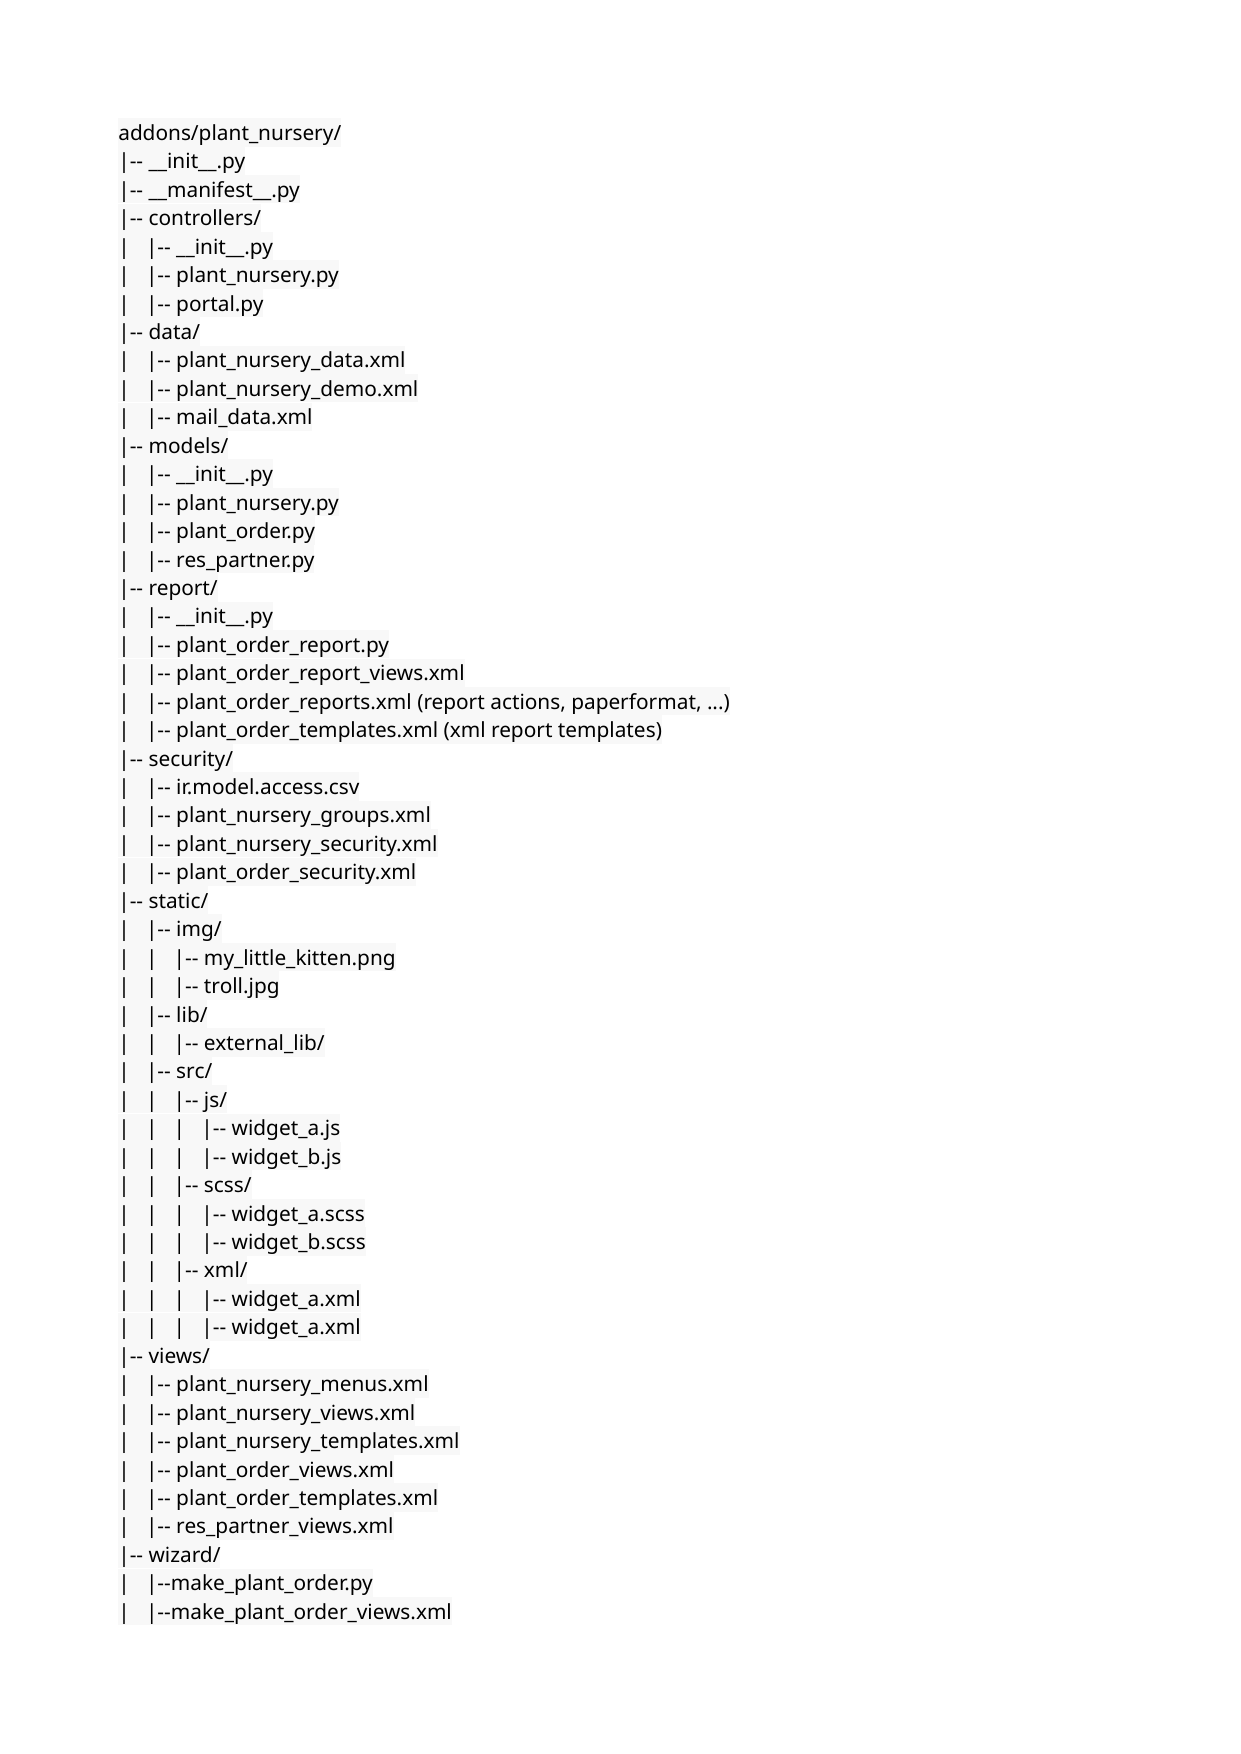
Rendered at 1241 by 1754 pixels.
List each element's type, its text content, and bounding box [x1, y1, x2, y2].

text |-- report/ [118, 573, 1122, 602]
text | | | |-- widget_b.scss [118, 1227, 1122, 1256]
text | | |-- xml/ [118, 1256, 1122, 1284]
text | |-- img/ [118, 914, 1122, 943]
text | |--make_plant_order_views.xml [118, 1597, 1122, 1625]
text | |-- res_partner.py [118, 545, 1122, 573]
text | |-- plant_nursery_menus.xml [118, 1369, 1122, 1398]
text | |-- plant_nursery.py [118, 260, 1122, 289]
text | |-- plant_order_report.py [118, 630, 1122, 658]
text | |-- plant_nursery.py [118, 488, 1122, 516]
text |-- __init__.py [118, 147, 1122, 175]
text | | |-- troll.jpg [118, 971, 1122, 1000]
text | |-- __init__.py [118, 459, 1122, 488]
text | |-- plant_order_security.xml [118, 857, 1122, 886]
text |-- data/ [118, 317, 1122, 346]
text | | | |-- widget_b.js [118, 1142, 1122, 1170]
text | |-- plant_order_templates.xml (xml report templates) [118, 715, 1122, 744]
text | |-- res_partner_views.xml [118, 1512, 1122, 1540]
text | | |-- external_lib/ [118, 1028, 1122, 1057]
text addons/plant_nursery/ [118, 118, 1122, 147]
text | |-- __init__.py [118, 232, 1122, 260]
text |-- wizard/ [118, 1540, 1122, 1568]
text | |-- mail_data.xml [118, 402, 1122, 431]
text | |-- ir.model.access.csv [118, 772, 1122, 801]
text |-- models/ [118, 431, 1122, 459]
text |-- security/ [118, 744, 1122, 772]
text | |-- plant_nursery_templates.xml [118, 1426, 1122, 1455]
text |-- __manifest__.py [118, 175, 1122, 203]
text | |-- plant_order_views.xml [118, 1455, 1122, 1483]
text | | | |-- widget_a.js [118, 1113, 1122, 1142]
text |-- controllers/ [118, 203, 1122, 232]
text | | | |-- widget_a.xml [118, 1312, 1122, 1341]
text | |-- plant_nursery_data.xml [118, 346, 1122, 374]
text | | |-- my_little_kitten.png [118, 943, 1122, 971]
text | |-- plant_nursery_security.xml [118, 829, 1122, 857]
text |-- views/ [118, 1341, 1122, 1369]
text | | |-- scss/ [118, 1170, 1122, 1199]
text | | | |-- widget_a.scss [118, 1199, 1122, 1227]
text | |-- plant_nursery_views.xml [118, 1398, 1122, 1426]
text | | | |-- widget_a.xml [118, 1284, 1122, 1312]
text | |-- plant_order_templates.xml [118, 1483, 1122, 1512]
text | |-- plant_nursery_demo.xml [118, 374, 1122, 402]
text | | |-- js/ [118, 1085, 1122, 1113]
text | |-- __init__.py [118, 602, 1122, 630]
text | |-- src/ [118, 1057, 1122, 1085]
text | |-- plant_order.py [118, 516, 1122, 545]
text | |-- lib/ [118, 1000, 1122, 1028]
text |-- static/ [118, 886, 1122, 914]
text | |-- plant_order_reports.xml (report actions, paperformat, ...) [118, 687, 1122, 715]
text | |--make_plant_order.py [118, 1568, 1122, 1597]
text | |-- plant_nursery_groups.xml [118, 801, 1122, 829]
text | |-- portal.py [118, 289, 1122, 317]
text | |-- plant_order_report_views.xml [118, 658, 1122, 687]
